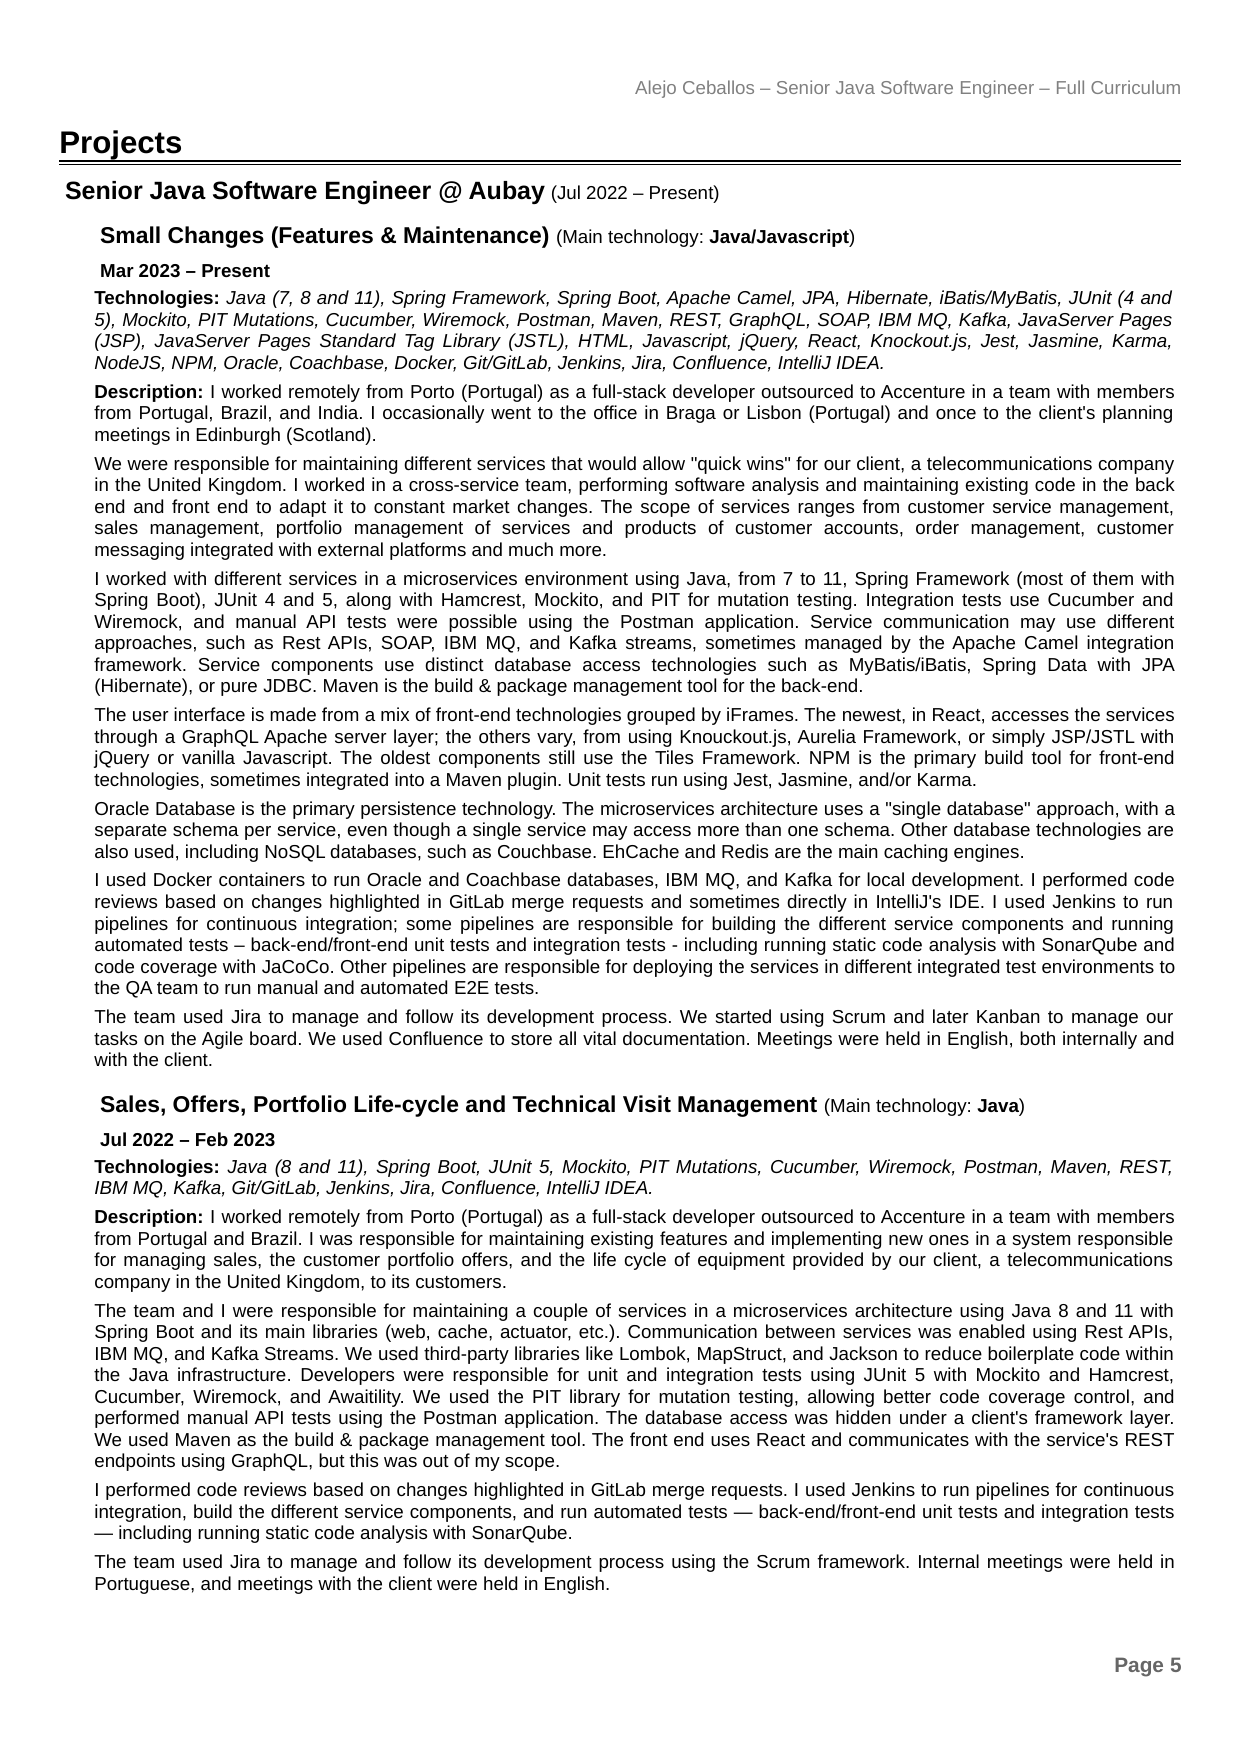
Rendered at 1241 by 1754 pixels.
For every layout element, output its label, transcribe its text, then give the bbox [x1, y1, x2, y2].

table_cell [59, 210, 88, 1600]
table_cell Technologies: Java (7, 8 and 11), Spring Framework, Spring Boot, Apache Camel, JPA, Hibernate, iBatis/MyBatis, JUnit (4 and 5), Mockito, PIT Mutations, Cucumber, Wiremock, Postman, Maven, REST, GraphQL, SOAP, IBM MQ, Kafka, JavaServer Pages (JSP), JavaServer Pages Standard Tag Library (JSTL), HTML, Javascript, jQuery, React, Knockout.js, Jest, Jasmine, Karma, NodeJS, NPM, Oracle, Coachbase, Docker, Git/GitLab, Jenkins, Jira, Confluence, IntelliJ IDEA. Description: I worked remotely from Porto (Portugal) as a full-stack developer outsourced to Accenture in a team with members from Portugal, Brazil, and India. I occasionally went to the office in Braga or Lisbon (Portugal) and once to the client's planning meetings in Edinburgh (Scotland). We were responsible for maintaining different services that would allow "quick wins" for our client, a telecommunications company in the United Kingdom. I worked in a cross-service team, performing software analysis and maintaining existing code in the back end and front end to adapt it to constant market changes. The scope of services ranges from customer service management, sales management, portfolio management of services and products of customer accounts, order management, customer messaging integrated with external platforms and much more. I worked with different services in a microservices environment using Java, from 7 to 11, Spring Framework (most of them with Spring Boot), JUnit 4 and 5, along with Hamcrest, Mockito, and PIT for mutation testing. Integration tests use Cucumber and Wiremock, and manual API tests were possible using the Postman application. Service communication may use different approaches, such as Rest APIs, SOAP, IBM MQ, and Kafka streams, sometimes managed by the Apache Camel integration framework. Service components use distinct database access technologies such as MyBatis/iBatis, Spring Data with JPA (Hibernate), or pure JDBC. Maven is the build & package management tool for the back-end. The user interface is made from a mix of front-end technologies grouped by iFrames. The newest, in React, accesses the services through a GraphQL Apache server layer; the others vary, from using Knouckout.js, Aurelia Framework, or simply JSP/JSTL with jQuery or vanilla Javascript. The oldest components still use the Tiles Framework. NPM is the primary build tool for front-end technologies, sometimes integrated into a Maven plugin. Unit tests run using Jest, Jasmine, and/or Karma. Oracle Database is the primary persistence technology. The microservices architecture uses a "single database" approach, with a separate schema per service, even though a single service may access more than one schema. Other database technologies are also used, including NoSQL databases, such as Couchbase. EhCache and Redis are the main caching engines. I used Docker containers to run Oracle and Coachbase databases, IBM MQ, and Kafka for local development. I performed code reviews based on changes highlighted in GitLab merge requests and sometimes directly in IntelliJ's IDE. I used Jenkins to run pipelines for continuous integration; some pipelines are responsible for building the different service components and running automated tests – back-end/front-end unit tests and integration tests - including running static code analysis with SonarQube and code coverage with JaCoCo. Other pipelines are responsible for deploying the services in different integrated test environments to the QA team to run manual and automated E2E tests. The team used Jira to manage and follow its development process. We started using Scrum and later Kanban to manage our tasks on the Agile board. We used Confluence to store all vital documentation. Meetings were held in English, both internally and with the client. [94, 287, 1175, 1070]
table_cell Technologies: Java (8 and 11), Spring Boot, JUnit 5, Mockito, PIT Mutations, Cucumber, Wiremock, Postman, Maven, REST, IBM MQ, Kafka, Git/GitLab, Jenkins, Jira, Confluence, IntelliJ IDEA. Description: I worked remotely from Porto (Portugal) as a full-stack developer outsourced to Accenture in a team with members from Portugal and Brazil. I was responsible for maintaining existing features and implementing new ones in a system responsible for managing sales, the customer portfolio offers, and the life cycle of equipment provided by our client, a telecommunications company in the United Kingdom, to its customers. The team and I were responsible for maintaining a couple of services in a microservices architecture using Java 8 and 11 with Spring Boot and its main libraries (web, cache, actuator, etc.). Communication between services was enabled using Rest APIs, IBM MQ, and Kafka Streams. We used third-party libraries like Lombok, MapStruct, and Jackson to reduce boilerplate code within the Java infrastructure. Developers were responsible for unit and integration tests using JUnit 5 with Mockito and Hamcrest, Cucumber, Wiremock, and Awaitility. We used the PIT library for mutation testing, allowing better code coverage control, and performed manual API tests using the Postman application. The database access was hidden under a client's framework layer. We used Maven as the build & package management tool. The front end uses React and communicates with the service's REST endpoints using GraphQL, but this was out of my scope. I performed code reviews based on changes highlighted in GitLab merge requests. I used Jenkins to run pipelines for continuous integration, build the different service components, and run automated tests — back-end/front-end unit tests and integration tests — including running static code analysis with SonarQube. The team used Jira to manage and follow its development process using the Scrum framework. Internal meetings were held in Portuguese, and meetings with the client were held in English. [94, 1156, 1175, 1594]
table_cell Mar 2023 – Present [94, 254, 1175, 287]
table_header Sales, Offers, Portfolio Life-cycle and Technical Visit Management (Main technology: Java) [94, 1085, 1175, 1123]
table_cell Jul 2022 – Feb 2023 [94, 1123, 1175, 1156]
table_cell [89, 210, 1181, 1600]
text Projects [59, 124, 1181, 160]
table_header Senior Java Software Engineer @ Aubay (Jul 2022 – Present) [59, 165, 1181, 210]
table_header Small Changes (Features & Maintenance) (Main technology: Java/Javascript) [94, 216, 1175, 254]
